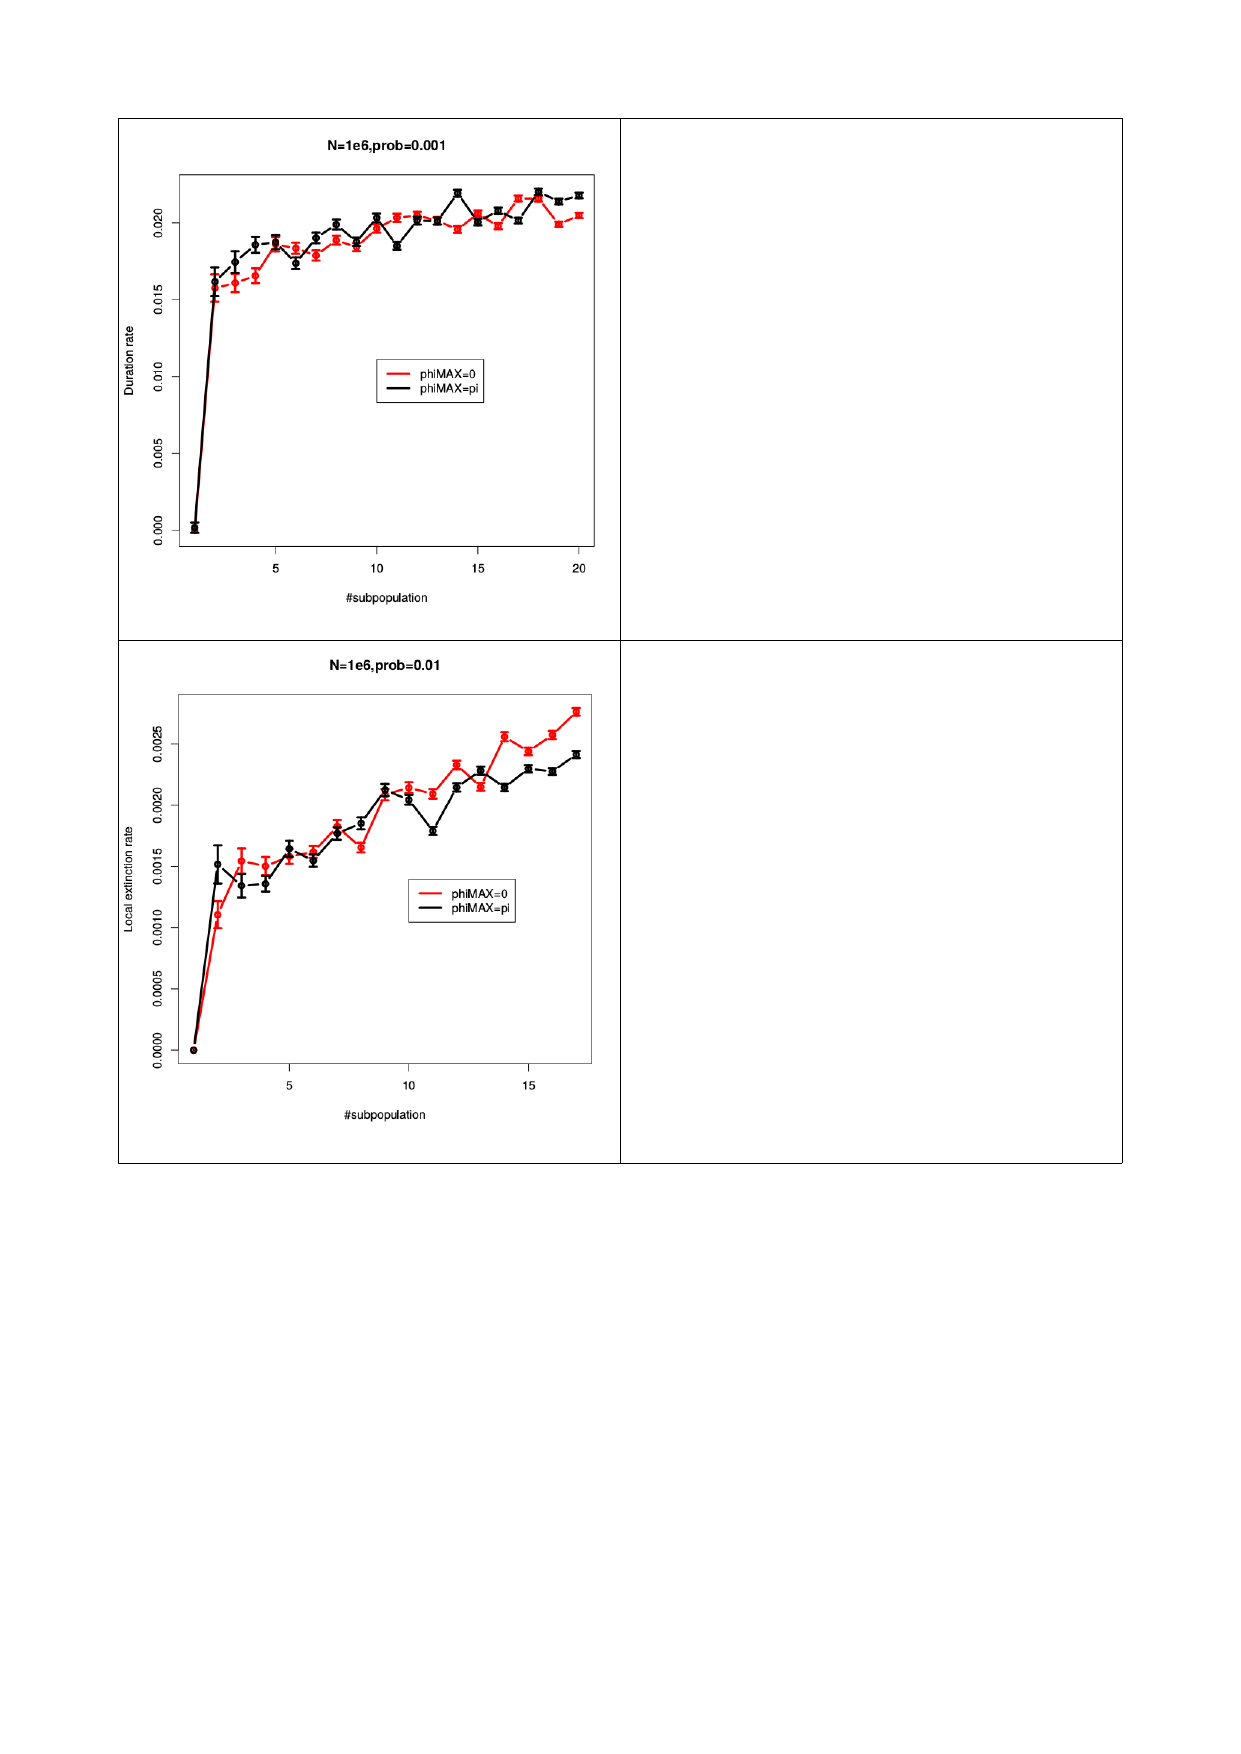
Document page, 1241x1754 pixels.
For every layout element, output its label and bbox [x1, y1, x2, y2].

picture [123, 123, 615, 606]
table_cell [119, 641, 620, 1162]
table_cell [119, 119, 620, 640]
table_cell [621, 641, 1122, 1162]
picture [123, 645, 615, 1128]
table_cell [621, 119, 1122, 640]
